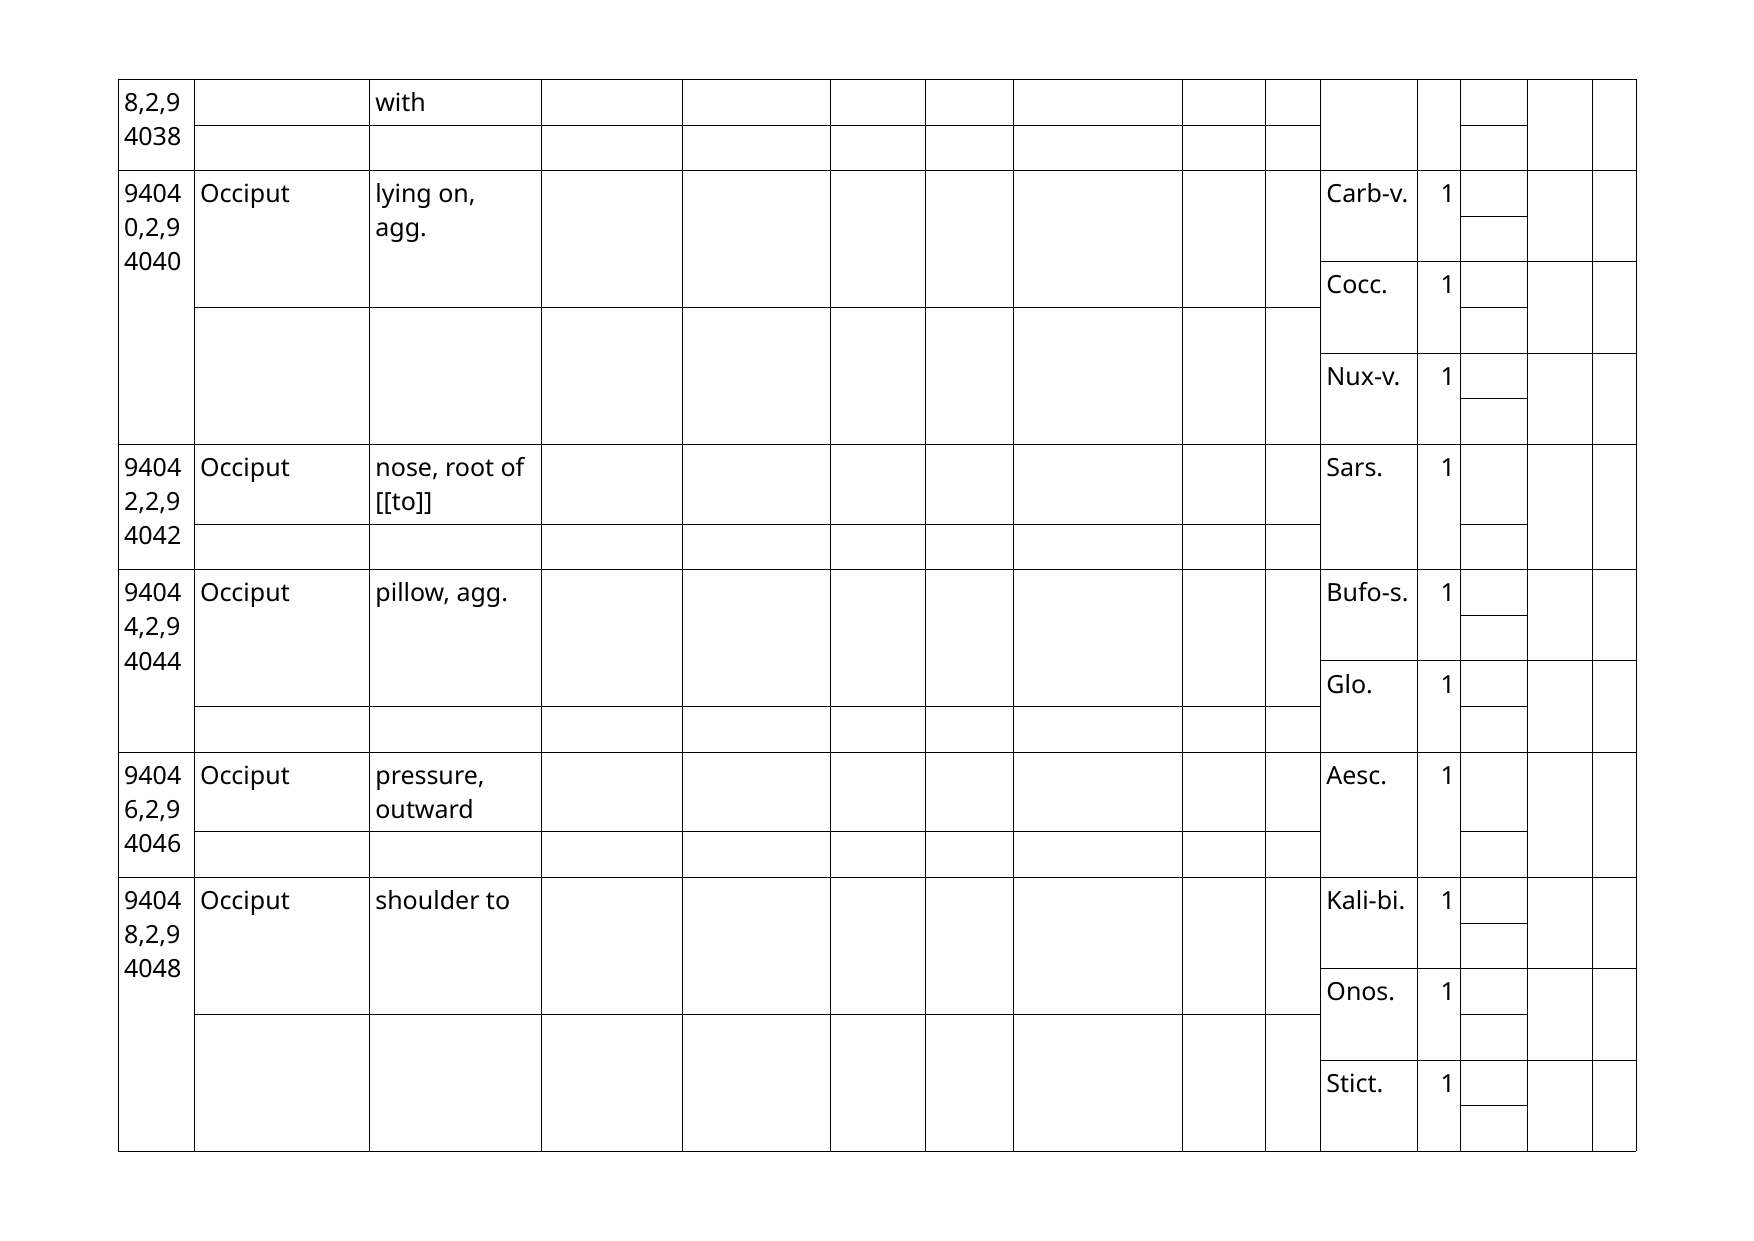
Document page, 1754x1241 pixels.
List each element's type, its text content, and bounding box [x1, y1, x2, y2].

table_cell [1014, 570, 1182, 706]
table_cell [542, 80, 682, 124]
table_cell [542, 126, 682, 170]
table_cell [195, 1015, 369, 1151]
table_cell [542, 171, 682, 307]
table_cell Sars. [1321, 445, 1417, 569]
table_cell [1461, 878, 1527, 923]
table_cell [1461, 616, 1527, 660]
table_cell [683, 126, 830, 170]
table_cell [831, 1015, 925, 1151]
table_cell [1266, 832, 1320, 877]
table_cell [683, 1015, 830, 1151]
table_cell [683, 707, 830, 752]
table_cell 94044,2,94044 [119, 570, 194, 752]
table_cell [542, 832, 682, 877]
table_cell [1183, 171, 1265, 307]
table_cell [370, 832, 541, 877]
table_cell [926, 707, 1013, 752]
table_cell [1461, 217, 1527, 261]
table_cell [370, 126, 541, 170]
table_cell [926, 570, 1013, 706]
table_cell [683, 171, 830, 307]
table_cell [831, 525, 925, 569]
table_cell [831, 308, 925, 444]
table_cell [1461, 969, 1527, 1014]
table_cell Occiput [195, 878, 369, 1014]
table_cell [926, 80, 1013, 124]
table_cell [1593, 878, 1636, 968]
table_cell shoulder to [370, 878, 541, 1014]
table_cell with [370, 80, 541, 124]
table_cell [1593, 445, 1636, 569]
table_cell nose, root of [[to]] [370, 445, 541, 523]
table_cell [926, 171, 1013, 307]
table_cell [1014, 878, 1182, 1014]
table_cell Carb-v. [1321, 171, 1417, 261]
table_cell [1528, 80, 1592, 170]
table_cell [926, 308, 1013, 444]
table_cell Occiput [195, 445, 369, 523]
table_cell [683, 80, 830, 124]
table_cell [1014, 126, 1182, 170]
table_cell [926, 753, 1013, 831]
table_cell [926, 1015, 1013, 1151]
table_cell [831, 80, 925, 124]
table_cell [1461, 126, 1527, 170]
table_cell [1593, 171, 1636, 261]
table_cell [831, 126, 925, 170]
table_cell [370, 308, 541, 444]
table_cell Onos. [1321, 969, 1417, 1059]
table_cell [683, 878, 830, 1014]
table_cell [1183, 1015, 1265, 1151]
table_cell [1183, 753, 1265, 831]
table_cell [1266, 171, 1320, 307]
table_cell 1 [1418, 878, 1460, 968]
table_cell 94040,2,94040 [119, 171, 194, 444]
table_cell 1 [1418, 570, 1460, 660]
table_cell [1183, 878, 1265, 1014]
table_cell [1461, 1106, 1527, 1151]
table_cell [1528, 878, 1592, 968]
table_cell [1183, 308, 1265, 444]
table_cell [1461, 707, 1527, 752]
table_cell [1183, 445, 1265, 523]
table_cell [195, 80, 369, 124]
table_cell [1461, 80, 1527, 124]
table_cell [1461, 262, 1527, 307]
table_cell [831, 570, 925, 706]
table_cell [542, 445, 682, 523]
table_cell [370, 525, 541, 569]
table_cell [1528, 171, 1592, 261]
table_cell [1266, 308, 1320, 444]
table_cell [542, 707, 682, 752]
table_cell [1266, 878, 1320, 1014]
table_cell [1528, 661, 1592, 752]
table_cell [1014, 525, 1182, 569]
table_cell 1 [1418, 753, 1460, 877]
table_cell [195, 707, 369, 752]
table_cell [1461, 354, 1527, 398]
table_cell [683, 525, 830, 569]
table_cell Kali-bi. [1321, 878, 1417, 968]
table_cell [195, 525, 369, 569]
table_cell [542, 525, 682, 569]
table_cell [926, 525, 1013, 569]
table_cell [1321, 80, 1417, 170]
table_cell 94048,2,94048 [119, 878, 194, 1151]
table_cell 94042,2,94042 [119, 445, 194, 569]
table_cell [1014, 80, 1182, 124]
table_cell [683, 753, 830, 831]
table_cell [1014, 445, 1182, 523]
table_cell [831, 832, 925, 877]
table_cell [1593, 354, 1636, 444]
table_cell [542, 308, 682, 444]
table_cell [1593, 262, 1636, 353]
table_cell [1183, 126, 1265, 170]
table_cell 1 [1418, 171, 1460, 261]
table_cell Stict. [1321, 1061, 1417, 1151]
table_cell Glo. [1321, 661, 1417, 752]
table_cell [1014, 1015, 1182, 1151]
table_cell [1461, 525, 1527, 569]
table_cell 1 [1418, 262, 1460, 353]
table_cell 1 [1418, 969, 1460, 1059]
table_cell [926, 832, 1013, 877]
table_cell [1266, 753, 1320, 831]
table_cell [542, 878, 682, 1014]
table_cell [1461, 399, 1527, 444]
table_cell [1266, 525, 1320, 569]
table_cell [1461, 308, 1527, 353]
table_cell [926, 878, 1013, 1014]
table_cell [683, 308, 830, 444]
table_cell [1014, 753, 1182, 831]
table_cell 1 [1418, 445, 1460, 569]
table_cell [1266, 570, 1320, 706]
table_cell [1266, 707, 1320, 752]
table_cell [1593, 80, 1636, 170]
table_cell [1183, 707, 1265, 752]
table_cell [683, 570, 830, 706]
table_cell [1014, 171, 1182, 307]
table_cell [1461, 1061, 1527, 1105]
table_cell Bufo-s. [1321, 570, 1417, 660]
table_cell [1528, 969, 1592, 1059]
table_cell [1183, 570, 1265, 706]
table_cell Nux-v. [1321, 354, 1417, 444]
table_cell [1593, 570, 1636, 660]
table_cell [1461, 661, 1527, 706]
table_cell [1266, 80, 1320, 124]
table_cell [1528, 753, 1592, 877]
table_cell [831, 753, 925, 831]
table_cell [831, 878, 925, 1014]
table_cell [542, 753, 682, 831]
table_cell lying on, agg. [370, 171, 541, 307]
table_cell Occiput [195, 171, 369, 307]
table_cell [926, 126, 1013, 170]
table_cell [195, 832, 369, 877]
table_cell pillow, agg. [370, 570, 541, 706]
table_cell [1528, 570, 1592, 660]
table_cell [1183, 80, 1265, 124]
table_cell [1528, 262, 1592, 353]
table_cell [1266, 126, 1320, 170]
table_cell Cocc. [1321, 262, 1417, 353]
table_cell [1461, 445, 1527, 523]
table_cell [1593, 661, 1636, 752]
table_cell [542, 1015, 682, 1151]
table_cell [542, 570, 682, 706]
table_cell [370, 707, 541, 752]
table_cell [831, 171, 925, 307]
table_cell Occiput [195, 570, 369, 706]
table_cell 1 [1418, 354, 1460, 444]
table_cell [1461, 753, 1527, 831]
table_cell Aesc. [1321, 753, 1417, 877]
table_cell [1014, 832, 1182, 877]
table_cell [1528, 354, 1592, 444]
table_cell [1461, 924, 1527, 968]
table_cell 8,2,94038 [119, 80, 194, 170]
table_cell [1461, 171, 1527, 216]
table_cell [1593, 969, 1636, 1059]
table_cell [1183, 832, 1265, 877]
table_cell [1014, 707, 1182, 752]
table_cell [1461, 570, 1527, 615]
table_cell [926, 445, 1013, 523]
table_cell [1461, 832, 1527, 877]
table_cell 1 [1418, 1061, 1460, 1151]
table_cell [683, 445, 830, 523]
table_cell [1593, 1061, 1636, 1151]
table_cell [1528, 445, 1592, 569]
table_cell [1461, 1015, 1527, 1059]
table_cell [1593, 753, 1636, 877]
table_cell [831, 445, 925, 523]
table_cell [683, 832, 830, 877]
table_cell [1266, 445, 1320, 523]
table_cell [1528, 1061, 1592, 1151]
table_cell 1 [1418, 661, 1460, 752]
table_cell [1266, 1015, 1320, 1151]
table_cell [370, 1015, 541, 1151]
table_cell [195, 308, 369, 444]
table_cell [195, 126, 369, 170]
table_cell [831, 707, 925, 752]
table_cell pressure, outward [370, 753, 541, 831]
table_cell [1183, 525, 1265, 569]
table_cell [1418, 80, 1460, 170]
table_cell [1014, 308, 1182, 444]
table_cell 94046,2,94046 [119, 753, 194, 877]
table_cell Occiput [195, 753, 369, 831]
